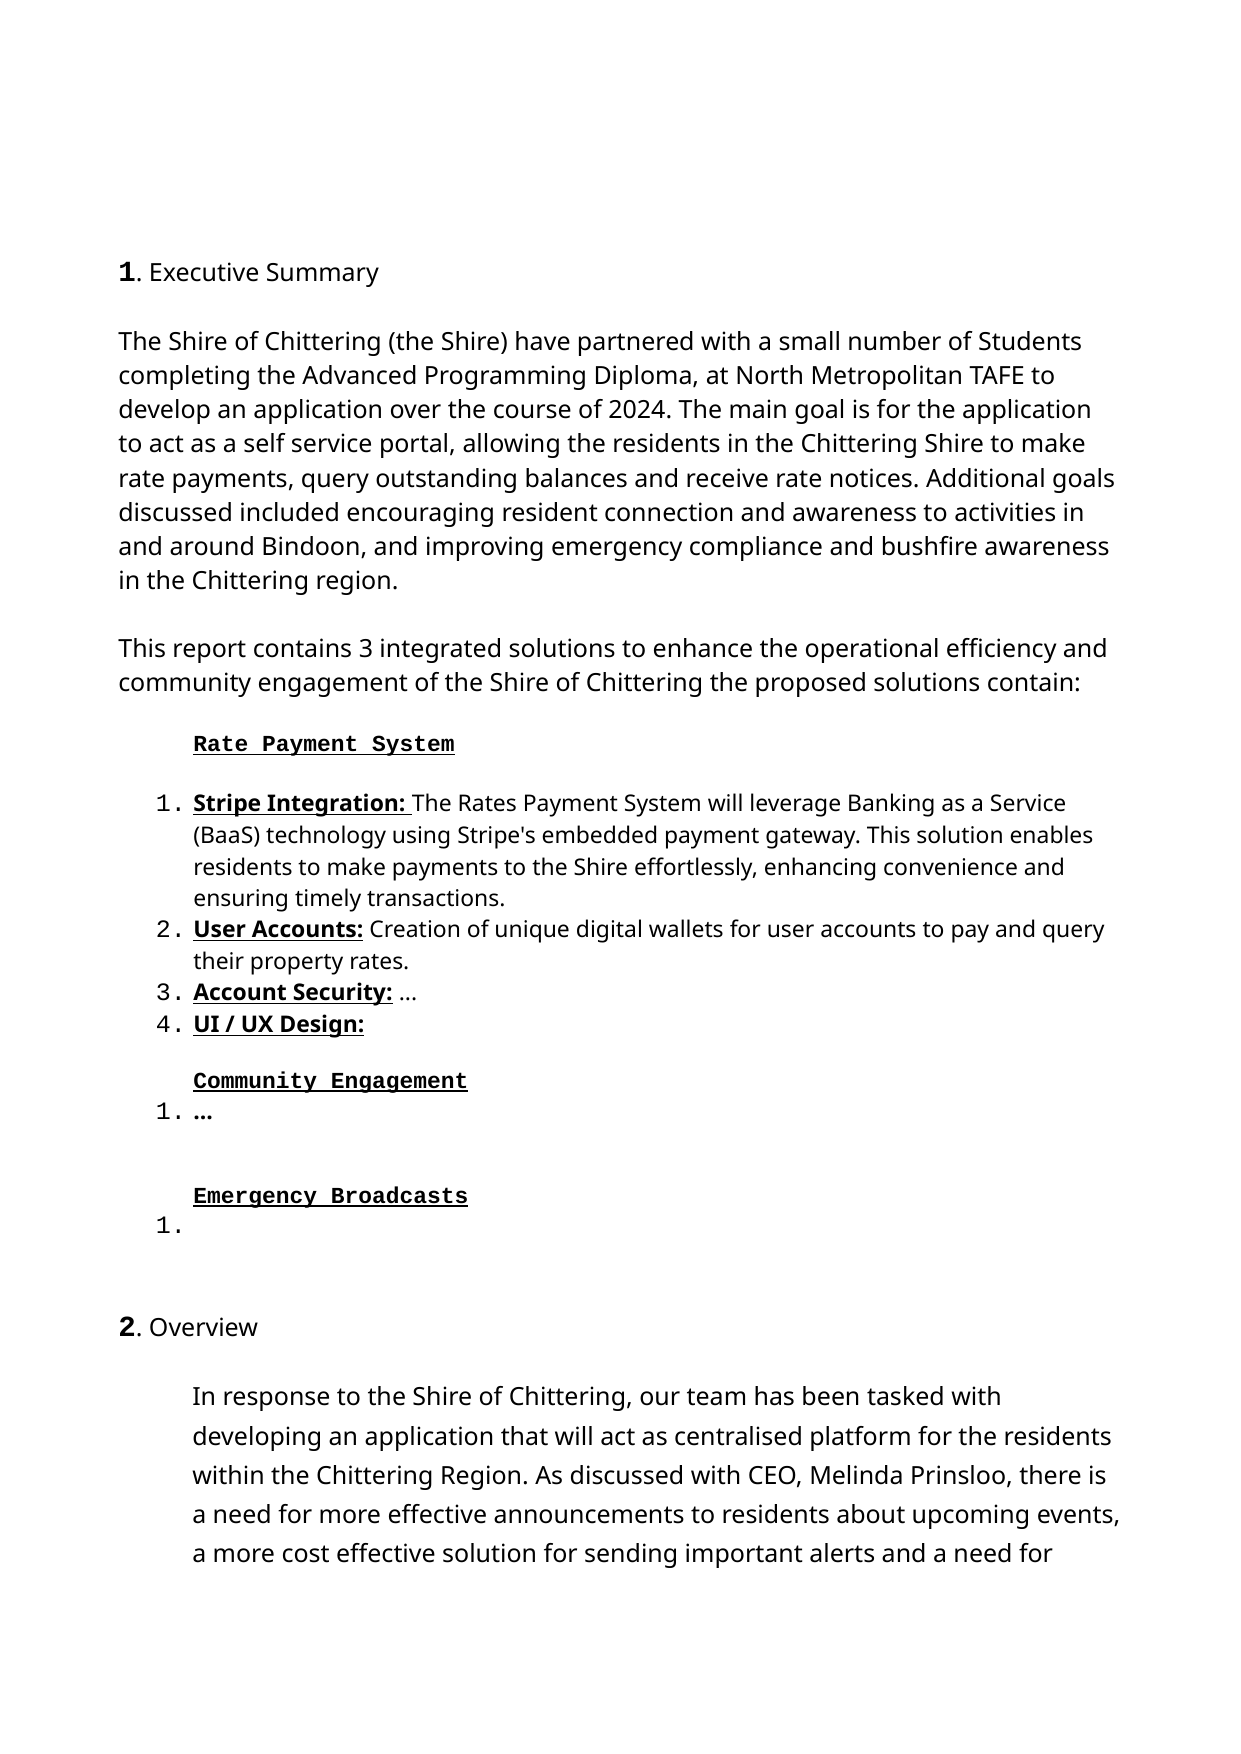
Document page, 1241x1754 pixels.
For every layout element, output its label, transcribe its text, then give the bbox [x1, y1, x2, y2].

list Account Security: ... [156, 976, 1122, 1008]
text 2. Overview [118, 1309, 1122, 1345]
list ... [156, 1095, 1122, 1127]
text This report contains 3 integrated solutions to enhance the operational efficiency and community engagement of the Shire of Chittering the proposed solutions contain: [118, 631, 1122, 699]
list Emergency Broadcasts [156, 1184, 1122, 1210]
text 1. Executive Summary [118, 254, 1122, 290]
text The Shire of Chittering (the Shire) have partnered with a small number of Students completing the Advanced Programming Diploma, at North Metropolitan TAFE to develop an application over the course of 2024. The main goal is for the application to act as a self service portal, allowing the residents in the Chittering Shire to make rate payments, query outstanding balances and receive rate notices. Additional goals discussed included encouraging resident connection and awareness to activities in and around Bindoon, and improving emergency compliance and bushfire awareness in the Chittering region. [118, 324, 1122, 596]
list User Accounts: Creation of unique digital wallets for user accounts to pay and query their property rates. [156, 913, 1122, 976]
list Rate Payment System [156, 733, 1122, 759]
list Stripe Integration: The Rates Payment System will leverage Banking as a Service (BaaS) technology using Stripe's embedded payment gateway. This solution enables residents to make payments to the Shire effortlessly, enhancing convenience and ensuring timely transactions. [156, 787, 1122, 913]
text In response to the Shire of Chittering, our team has been tasked with developing an application that will act as centralised platform for the residents within the Chittering Region. As discussed with CEO, Melinda Prinsloo, there is a need for more effective announcements to residents about upcoming events, a more cost effective solution for sending important alerts and a need for [192, 1379, 1122, 1570]
list Community Engagement [156, 1069, 1122, 1095]
list UI / UX Design: [156, 1008, 1122, 1040]
